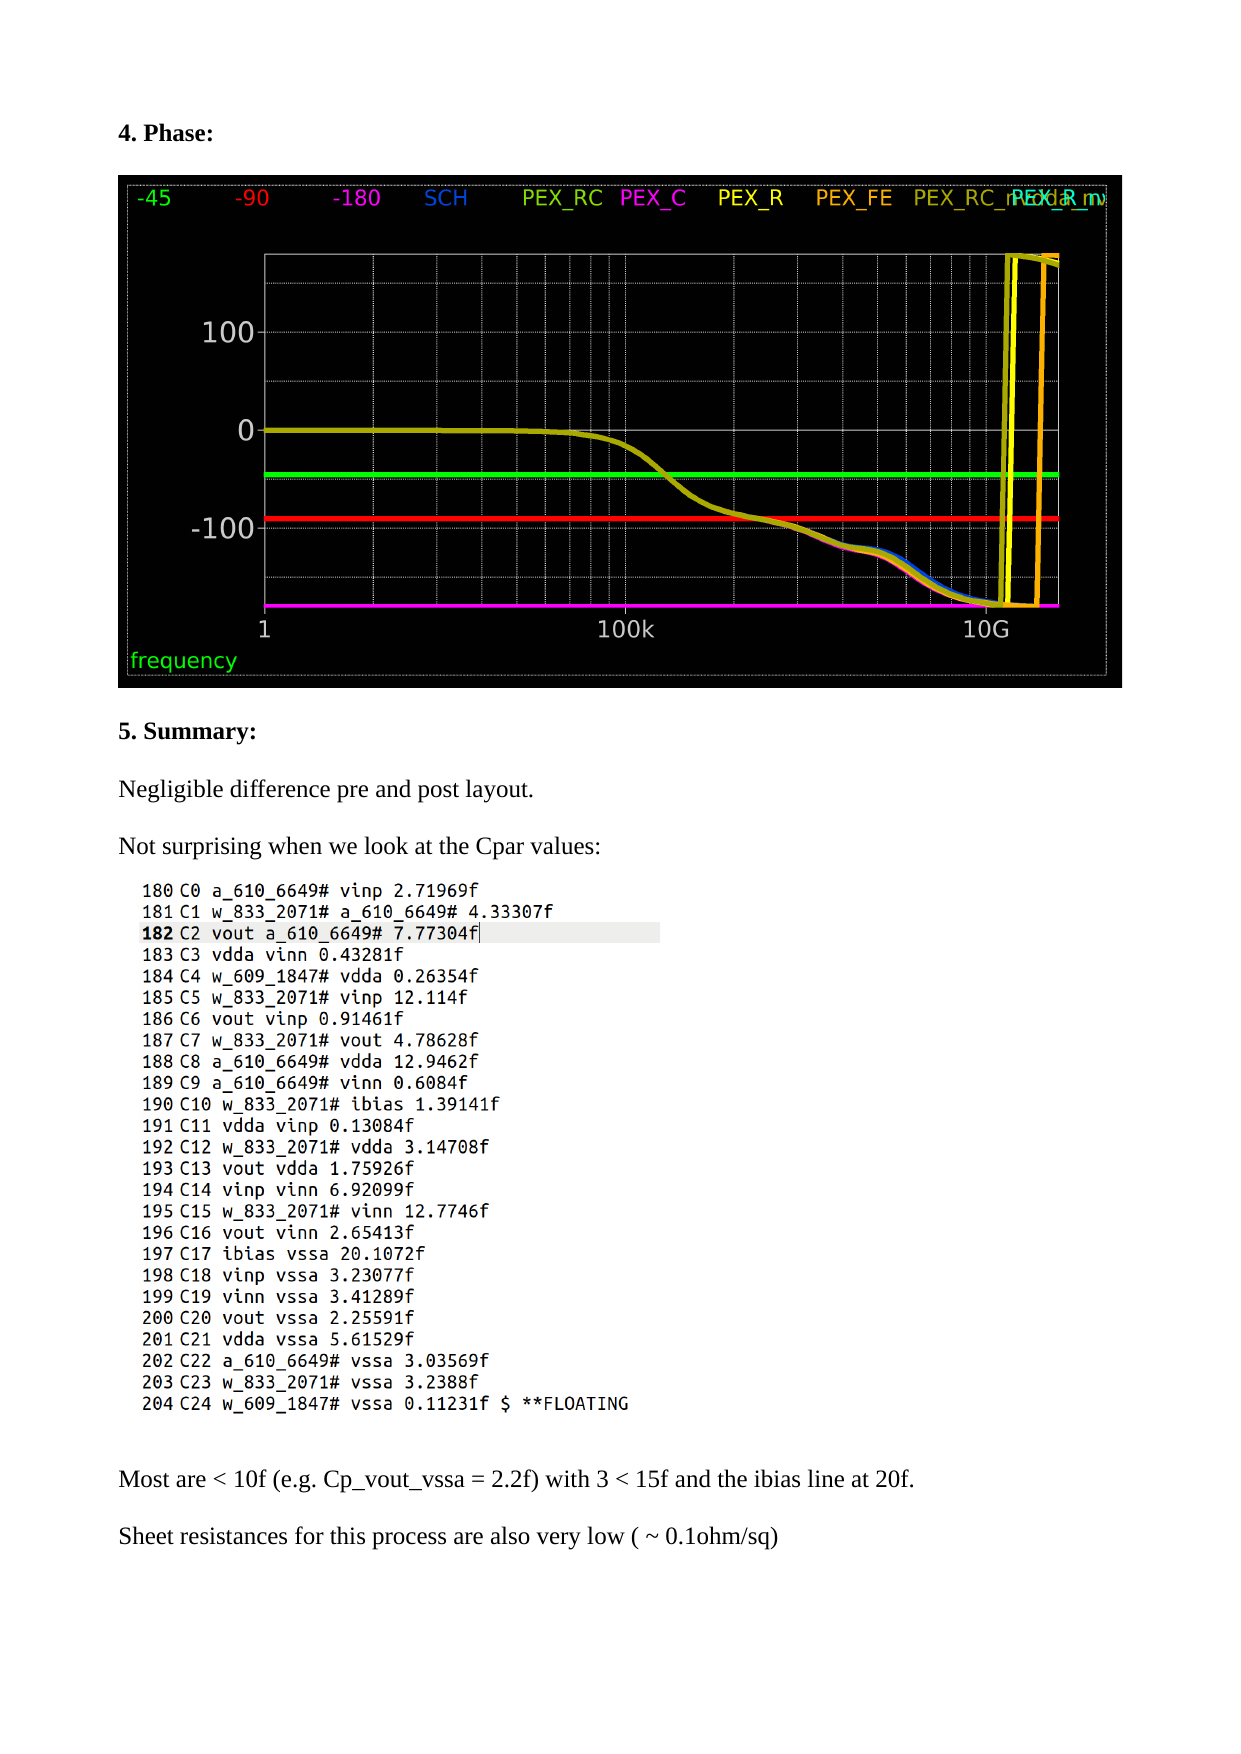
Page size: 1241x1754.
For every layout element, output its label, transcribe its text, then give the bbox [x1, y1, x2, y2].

text Negligible difference pre and post layout. [118, 774, 1122, 802]
text 4. Phase: [118, 118, 1122, 147]
text Not surprising when we look at the Cpar values: [118, 831, 1122, 860]
text Sheet resistances for this process are also very low ( ~ 0.1ohm/sq) [118, 1521, 1122, 1550]
text Most are < 10f (e.g. Cp_vout_vssa = 2.2f) with 3 < 15f and the ibias line at 20f. [118, 1464, 1122, 1492]
text 5. Summary: [118, 716, 1122, 745]
picture [118, 175, 1123, 688]
picture [139, 881, 661, 1416]
